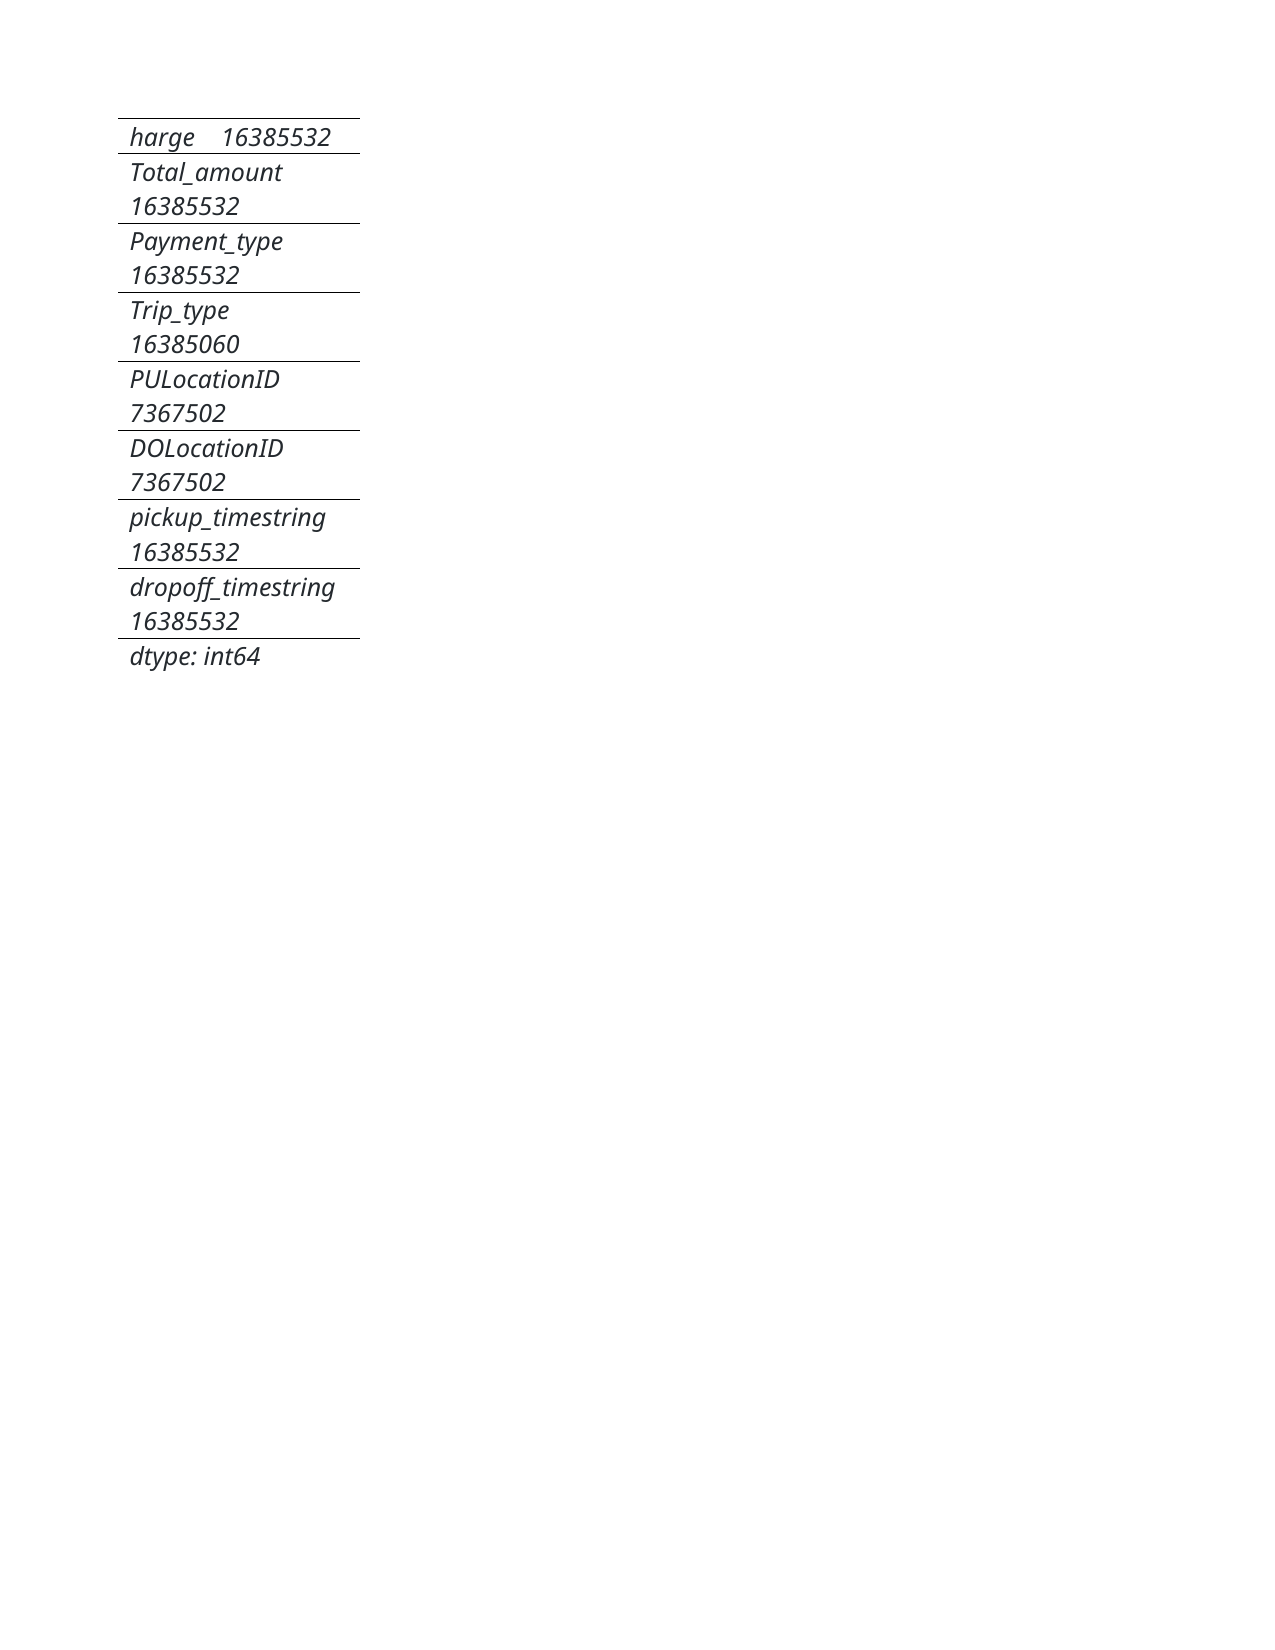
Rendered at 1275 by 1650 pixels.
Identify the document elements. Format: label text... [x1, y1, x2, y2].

table_cell [435, 292, 510, 361]
table_cell [360, 499, 435, 568]
table_cell [360, 361, 435, 430]
table_cell [435, 118, 510, 153]
table_cell pickup_timestring 16385532 [118, 500, 360, 568]
table_cell harge 16385532 [118, 119, 360, 153]
table_cell PULocationID 7367502 [118, 362, 360, 430]
table_cell [435, 430, 510, 499]
table_cell DOLocationID 7367502 [118, 431, 360, 499]
table_cell Total_amount 16385532 [118, 154, 360, 222]
table_cell dtype: int64 [118, 638, 435, 672]
table_cell [360, 568, 435, 637]
table_cell [435, 638, 510, 672]
table_cell [435, 499, 510, 568]
table_cell [360, 430, 435, 499]
table_cell Payment_type 16385532 [118, 224, 360, 292]
table_cell [435, 223, 510, 292]
table_cell [360, 153, 435, 222]
table_cell [360, 118, 435, 153]
table_cell Trip_type 16385060 [118, 293, 360, 361]
table_cell [360, 292, 435, 361]
table_cell [435, 568, 510, 637]
table_cell [360, 223, 435, 292]
table_cell [435, 361, 510, 430]
table_cell dropoff_timestring 16385532 [118, 569, 360, 637]
table_cell [435, 153, 510, 222]
